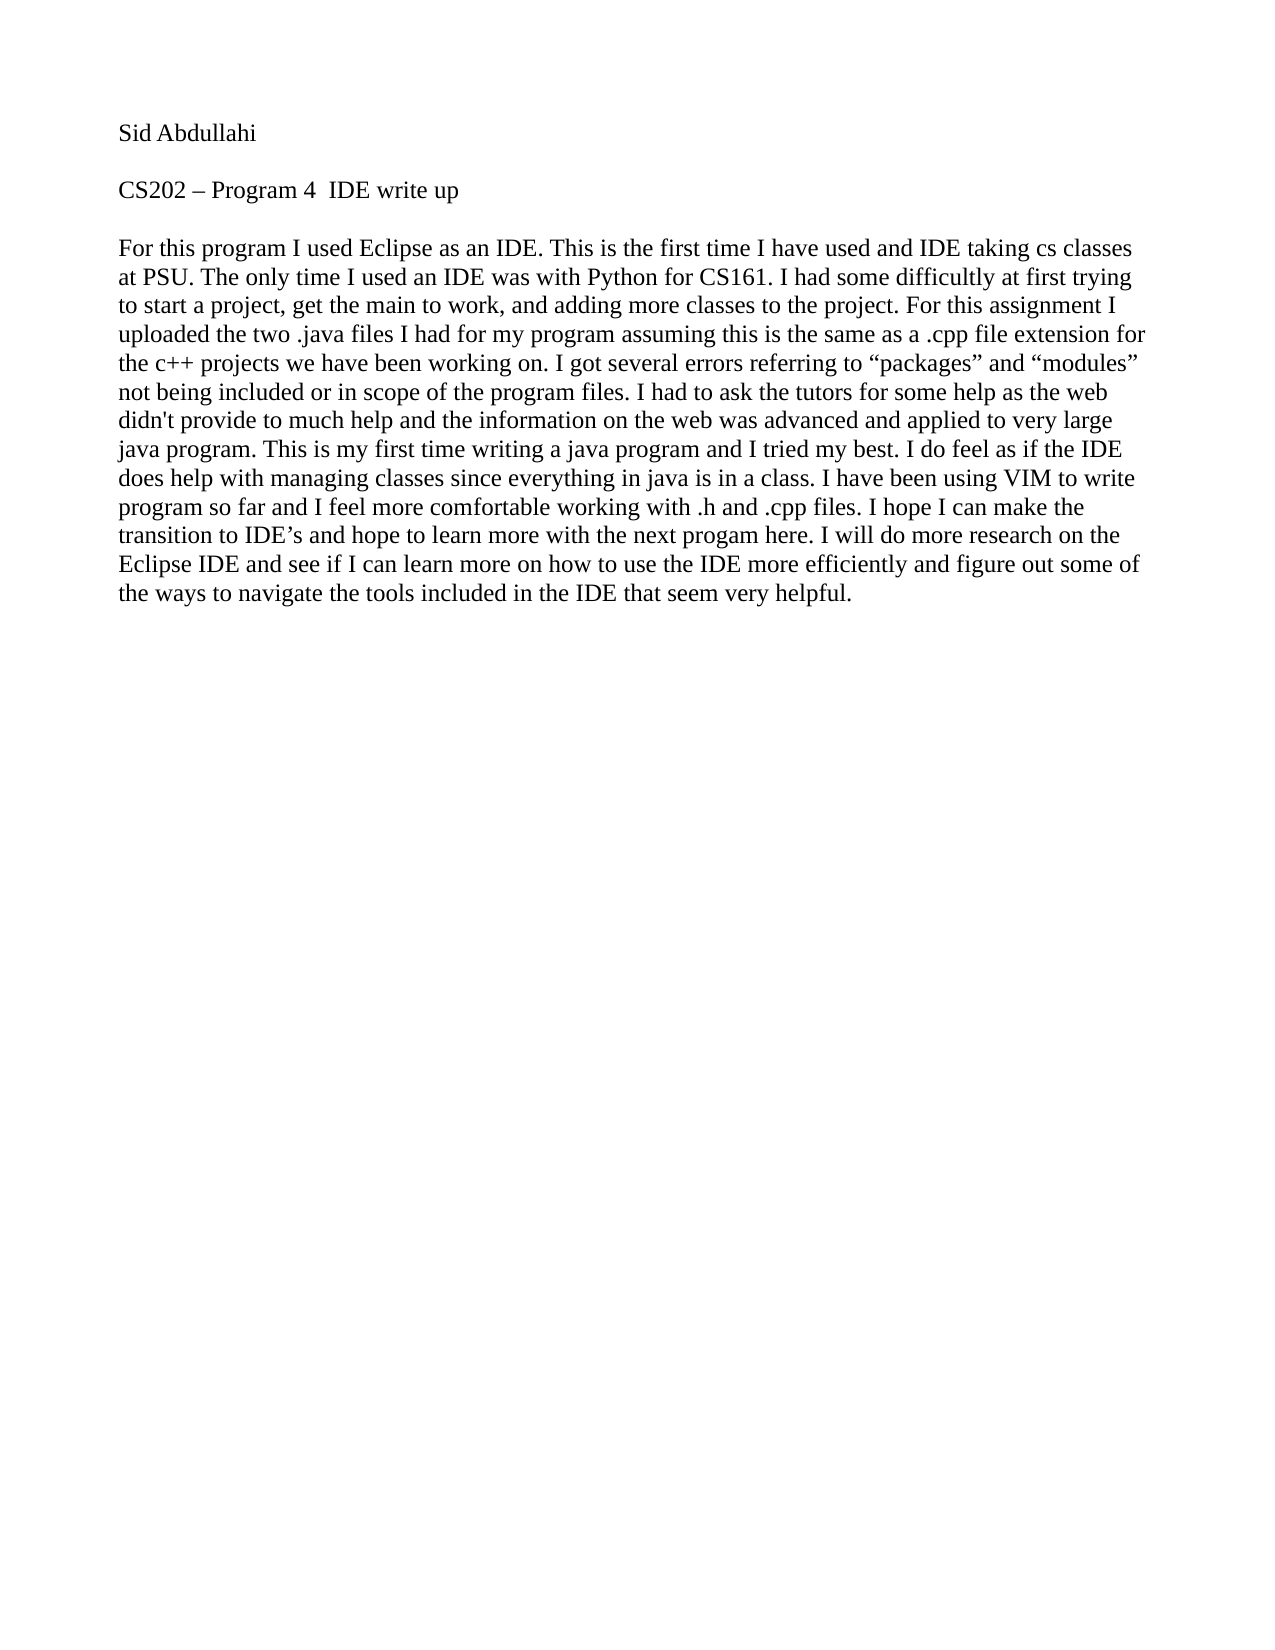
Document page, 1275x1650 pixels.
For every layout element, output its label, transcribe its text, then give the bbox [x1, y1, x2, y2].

text For this program I used Eclipse as an IDE. This is the first time I have used and IDE taking cs classes at PSU. The only time I used an IDE was with Python for CS161. I had some difficultly at first trying to start a project, get the main to work, and adding more classes to the project. For this assignment I uploaded the two .java files I had for my program assuming this is the same as a .cpp file extension for the c++ projects we have been working on. I got several errors referring to “packages” and “modules” not being included or in scope of the program files. I had to ask the tutors for some help as the web didn't provide to much help and the information on the web was advanced and applied to very large java program. This is my first time writing a java program and I tried my best. I do feel as if the IDE does help with managing classes since everything in java is in a class. I have been using VIM to write program so far and I feel more comfortable working with .h and .cpp files. I hope I can make the transition to IDE’s and hope to learn more with the next progam here. I will do more research on the Eclipse IDE and see if I can learn more on how to use the IDE more efficiently and figure out some of the ways to navigate the tools included in the IDE that seem very helpful. [118, 233, 1157, 607]
text Sid Abdullahi [118, 118, 1157, 147]
text CS202 – Program 4 IDE write up [118, 176, 1157, 204]
